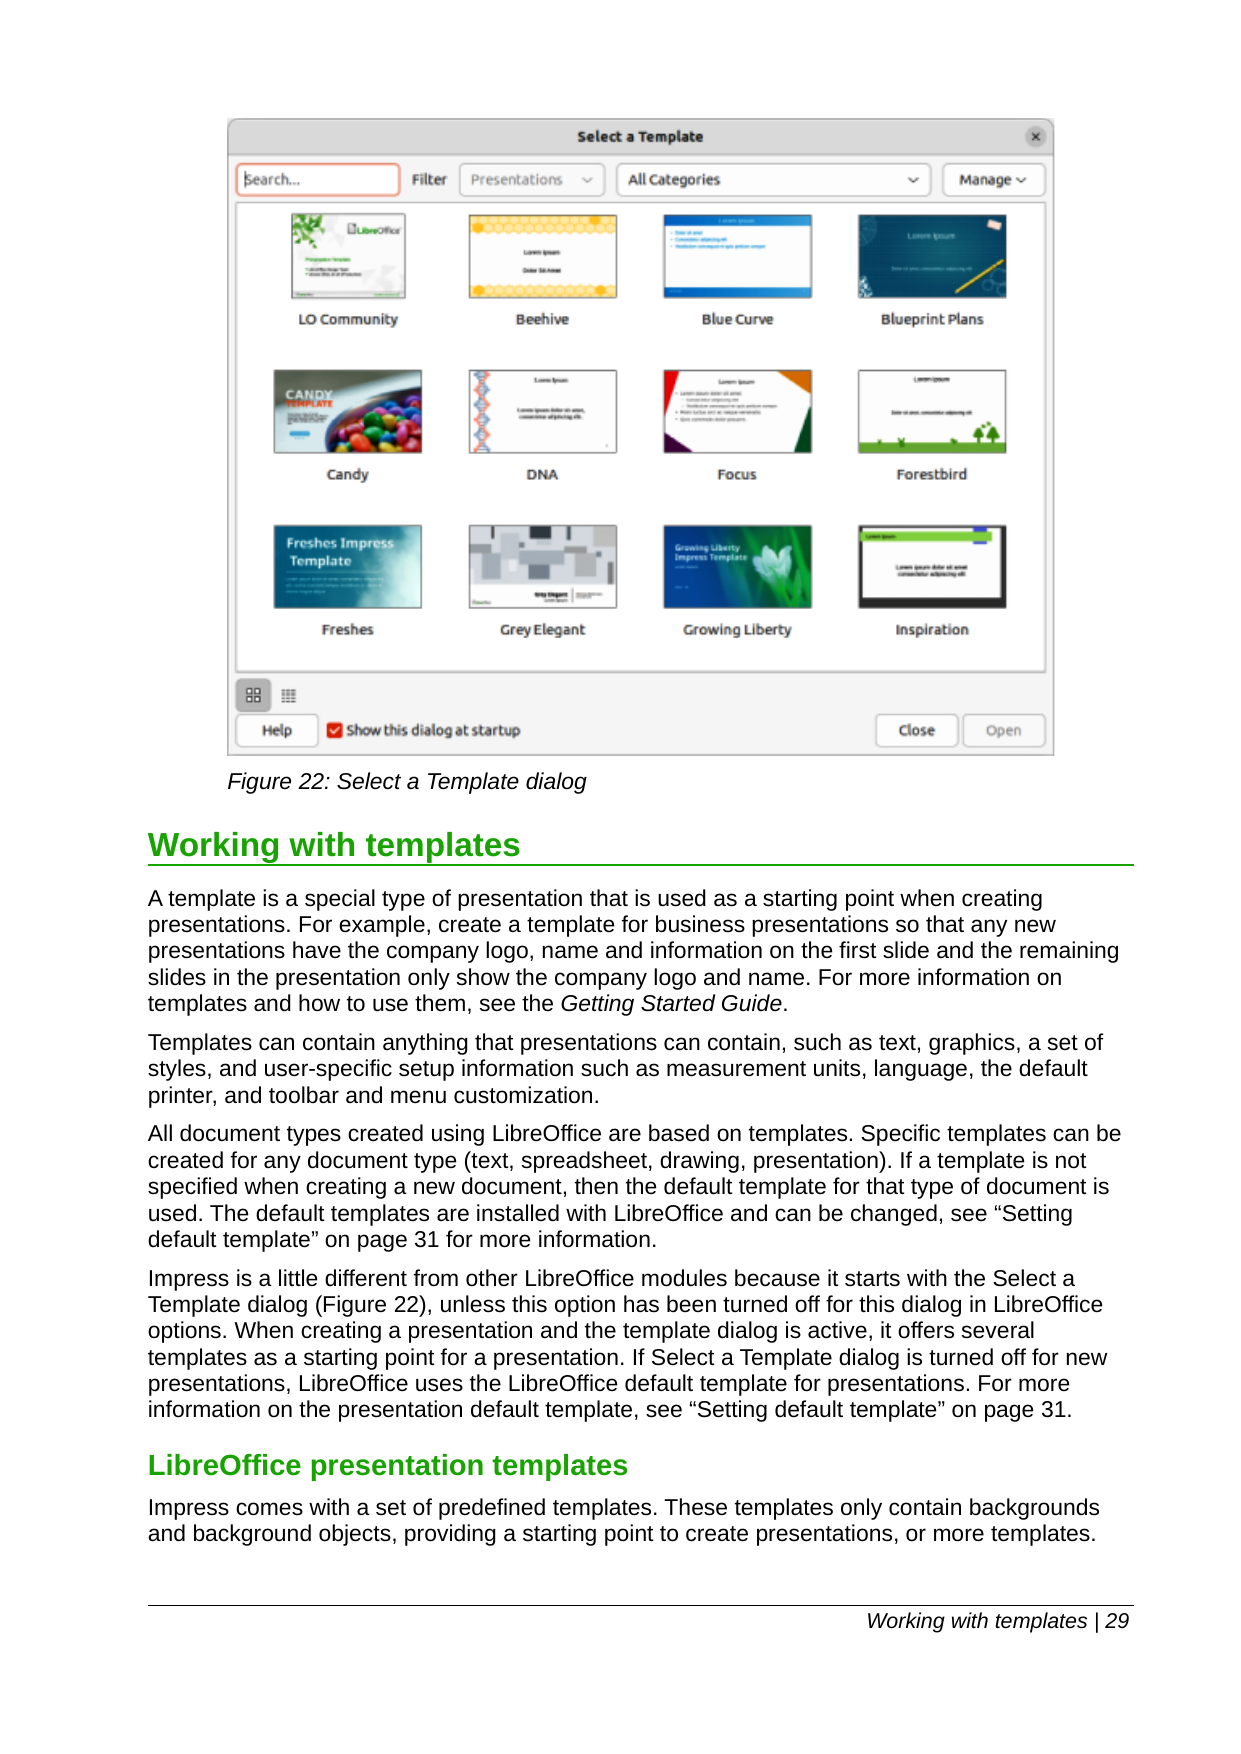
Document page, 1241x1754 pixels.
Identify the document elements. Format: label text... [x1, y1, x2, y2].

text Impress is a little different from other LibreOffice modules because it starts with the Select a Template dialog (Figure 22), unless this option has been turned off for this dialog in LibreOffice options. When creating a presentation and the template dialog is active, it offers several templates as a starting point for a presentation. If Select a Template dialog is turned off for new presentations, LibreOffice uses the LibreOffice default template for presentations. For more information on the presentation default template, see “Setting default template” on page 31. [148, 1265, 1134, 1423]
subtitle Working with templates [148, 825, 1134, 864]
text A template is a special type of presentation that is used as a starting point when creating presentations. For example, create a template for business presentations so that any new presentations have the company logo, name and information on the first slide and the remaining slides in the presentation only show the company logo and name. For more information on templates and how to use them, see the Getting Started Guide. [148, 884, 1134, 1016]
text Impress comes with a set of predefined templates. These templates only contain backgrounds and background objects, providing a starting point to create presentations, or more templates. [148, 1494, 1134, 1547]
text All document types created using LibreOffice are based on templates. Specific templates can be created for any document type (text, spreadsheet, drawing, presentation). If a template is not specified when creating a new document, then the default template for that type of document is used. The default templates are installed with LibreOffice and can be changed, see “Setting default template” on page 31 for more information. [148, 1120, 1134, 1252]
text Figure 22: Select a Template dialog [227, 768, 1054, 794]
subtitle LibreOffice presentation templates [148, 1448, 1134, 1481]
text Templates can contain anything that presentations can contain, such as text, graphics, a set of styles, and user-specific setup information such as measurement units, language, the default printer, and toolbar and menu customization. [148, 1029, 1134, 1108]
picture [227, 118, 1055, 756]
